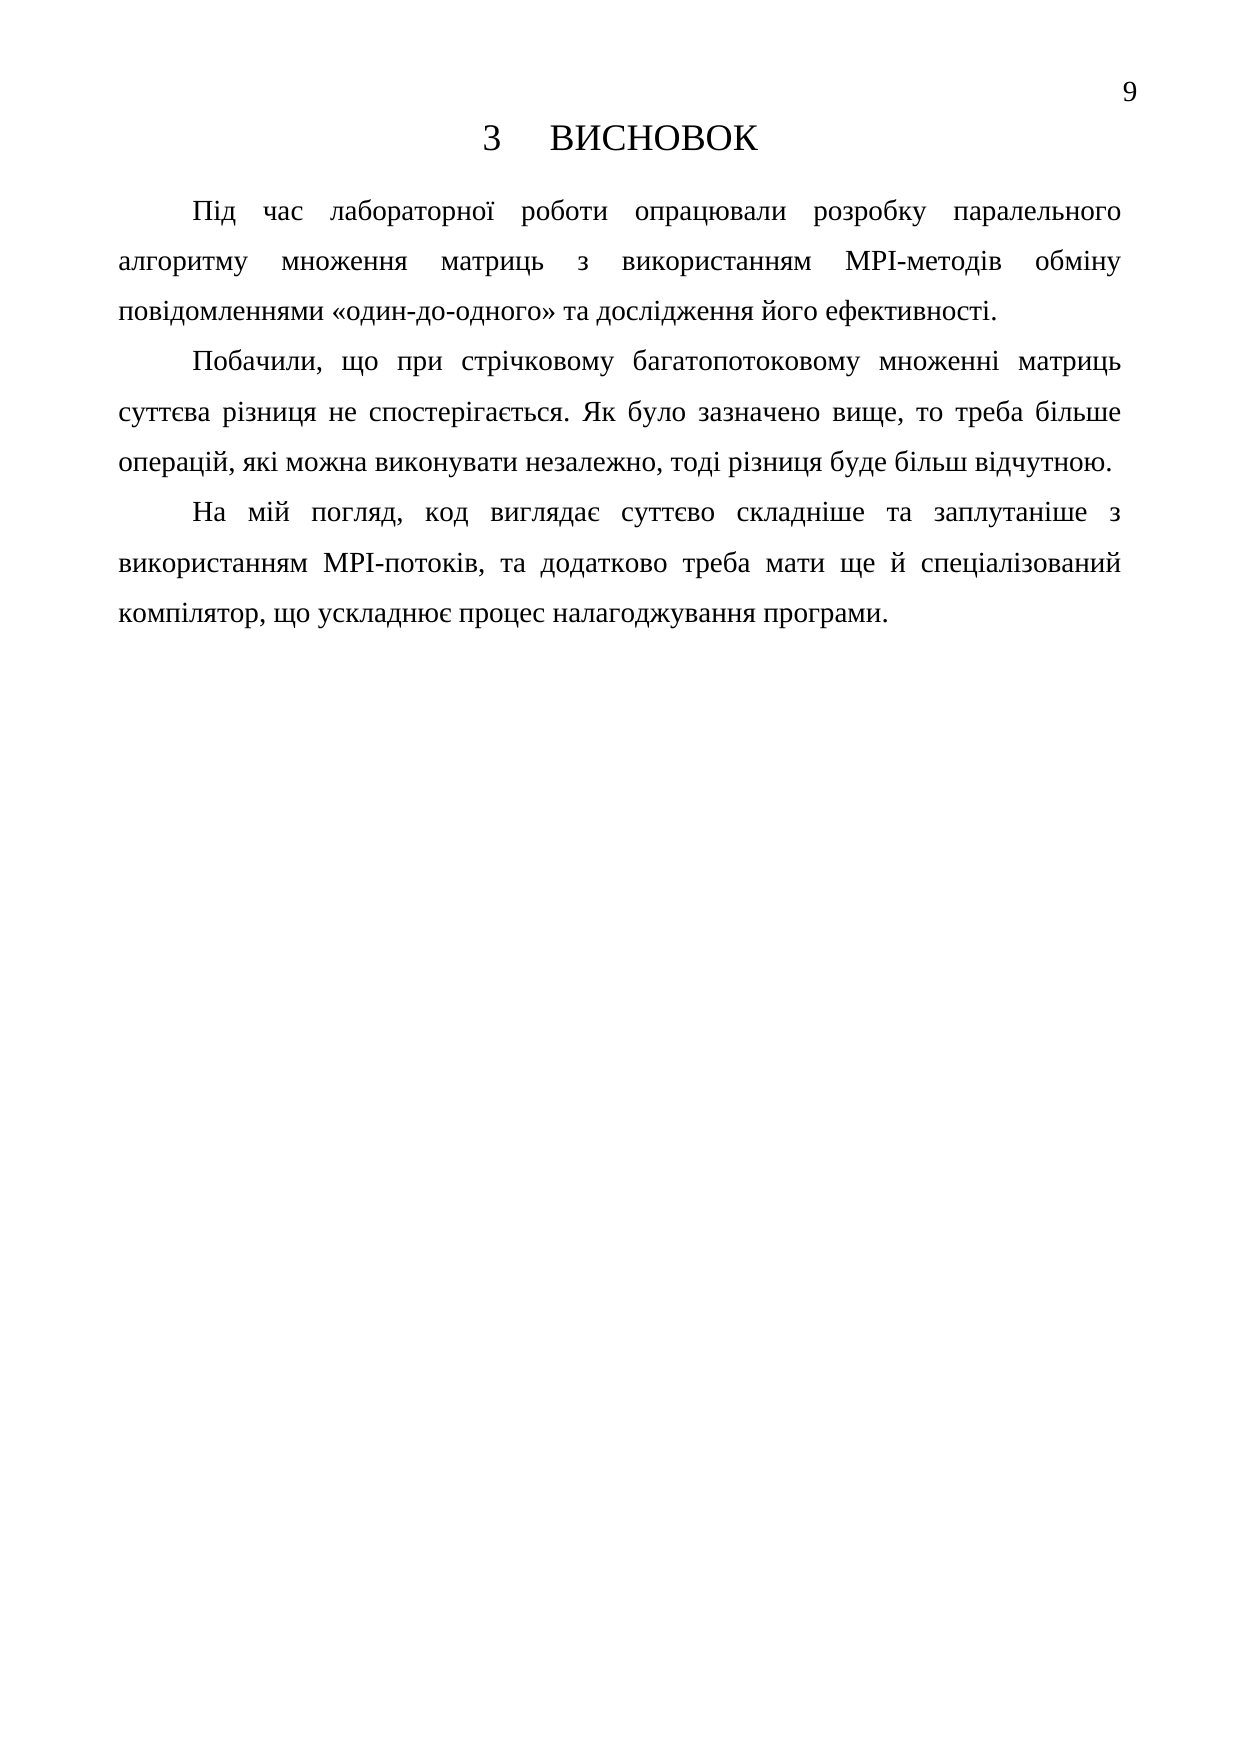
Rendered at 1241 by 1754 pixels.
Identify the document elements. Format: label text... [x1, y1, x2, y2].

text На мій погляд, код виглядає суттєво складніше та заплутаніше з використанням MPI-потоків, та додатково треба мати ще й спеціалізований компілятор, що ускладнює процес налагоджування програми. [118, 494, 1122, 629]
text Під час лабораторної роботи опрацювали розробку паралельного алгоритму множення матриць з використанням МРІ-методів обміну повідомленнями «один-до-одного» та дослідження його ефективності. [118, 193, 1122, 327]
subtitle Висновок [118, 115, 1122, 158]
text Побачили, що при стрічковому багатопотоковому множенні матриць суттєва різниця не спостерігається. Як було зазначено вище, то треба більше операцій, які можна виконувати незалежно, тоді різниця буде більш відчутною. [118, 343, 1122, 478]
